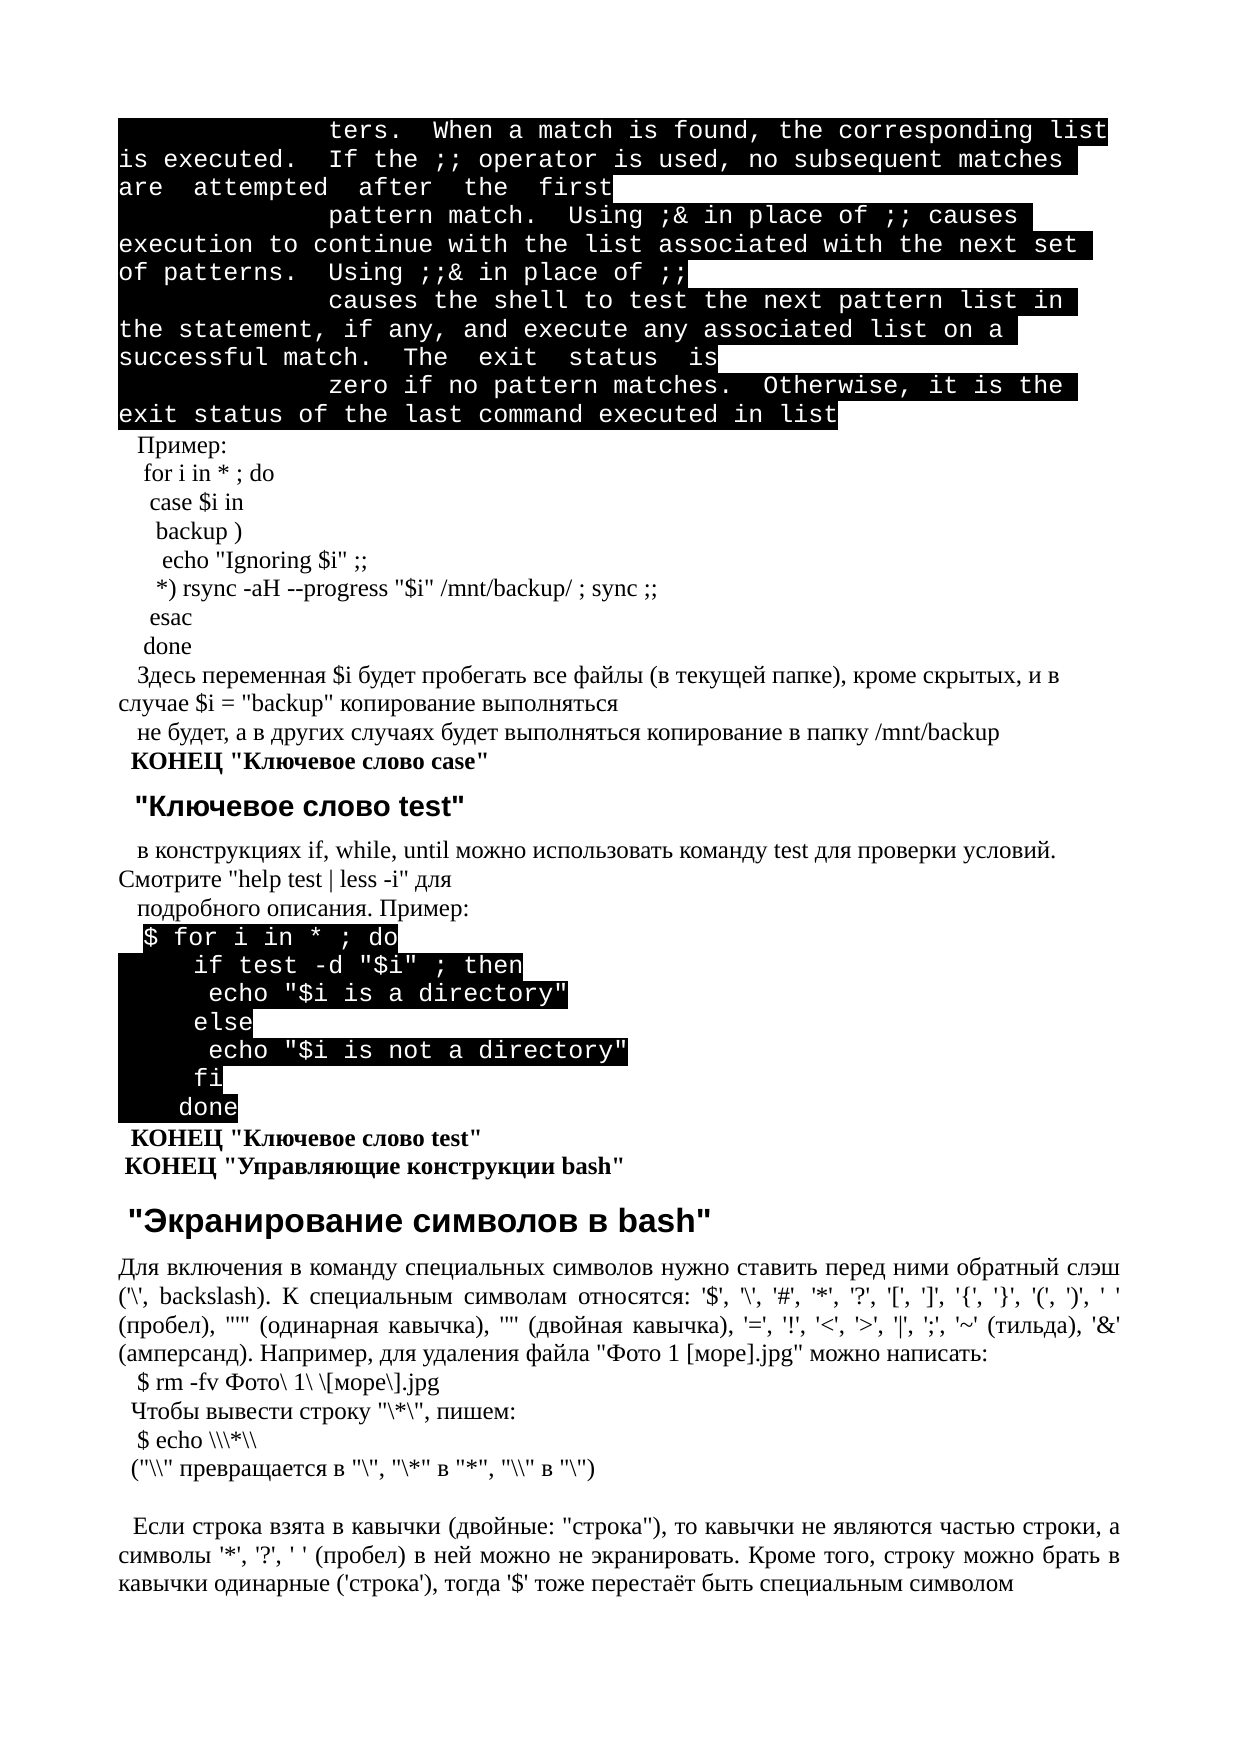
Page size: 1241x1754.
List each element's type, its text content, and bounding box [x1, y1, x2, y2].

text pattern match. Using ;& in place of ;; causes execution to continue with the list associated with the next set of patterns. Using ;;& in place of ;; [118, 203, 1122, 288]
text done [118, 1094, 1122, 1123]
text echo "$i is a directory" [118, 981, 1122, 1009]
text esac [118, 602, 1122, 631]
text $ for i in * ; do [118, 922, 1122, 953]
text done [118, 631, 1122, 660]
text else [118, 1009, 1122, 1038]
text $ rm -fv Фото\ 1\ \[море\].jpg [118, 1367, 1122, 1396]
text $ echo \\\*\\ [118, 1425, 1122, 1453]
text не будет, а в других случаях будет выполняться копирование в папку /mnt/backup [118, 717, 1122, 746]
text КОНЕЦ "Ключевое слово case" [118, 746, 1122, 775]
text for i in * ; do [118, 458, 1122, 487]
text Чтобы вывести строку "\*\", пишем: [118, 1396, 1122, 1425]
text echo "$i is not a directory" [118, 1038, 1122, 1066]
text Здесь переменная $i будет пробегать все файлы (в текущей папке), кроме скрытых, и в случае $i = "backup" копирование выполняться [118, 660, 1122, 717]
text *) rsync -aH --progress "$i" /mnt/backup/ ; sync ;; [118, 573, 1122, 602]
text КОНЕЦ "Управляющие конструкции bash" [118, 1151, 1122, 1180]
text в конструкциях if, while, until можно использовать команду test для проверки условий. Смотрите "help test | less -i" для [118, 836, 1122, 893]
text fi [118, 1066, 1122, 1094]
text ("\\" превращается в "\", "\*" в "*", "\\" в "\") [118, 1453, 1122, 1482]
subtitle "Ключевое слово test" [118, 789, 1122, 823]
subtitle "Экранирование символов в bash" [118, 1201, 1122, 1240]
text Если строка взята в кавычки (двойные: "строка"), то кавычки не являются частью строки, а символы '*', '?', ' ' (пробел) в ней можно не экранировать. Кроме того, строку можно брать в кавычки одинарные ('строка'), тогда '$' тоже перестаёт быть специальным символом [118, 1511, 1122, 1597]
text if test -d "$i" ; then [118, 953, 1122, 981]
text ters. When a match is found, the corresponding list is executed. If the ;; operator is used, no subsequent matches are attempted after the first [118, 118, 1122, 203]
text case $i in [118, 487, 1122, 516]
text Для включения в команду специальных символов нужно ставить перед ними обратный слэш ('\', backslash). К специальным символам относятся: '$', '\', '#', '*', '?', '[', ']', '{', '}', '(', ')', ' ' (пробел), "'" (одинарная кавычка), '"' (двойная кавычка), '=', '!', '<', '>', '|', ';', '~' (тильда), '&' (амперсанд). Например, для удаления файла "Фото 1 [море].jpg" можно написать: [118, 1252, 1122, 1367]
text zero if no pattern matches. Otherwise, it is the exit status of the last command executed in list [118, 373, 1122, 430]
text echo "Ignoring $i" ;; [118, 545, 1122, 573]
text подробного описания. Пример: [118, 893, 1122, 922]
text backup ) [118, 516, 1122, 545]
text causes the shell to test the next pattern list in the statement, if any, and execute any associated list on a successful match. The exit status is [118, 288, 1122, 373]
text Пример: [118, 430, 1122, 458]
text КОНЕЦ "Ключевое слово test" [118, 1123, 1122, 1151]
